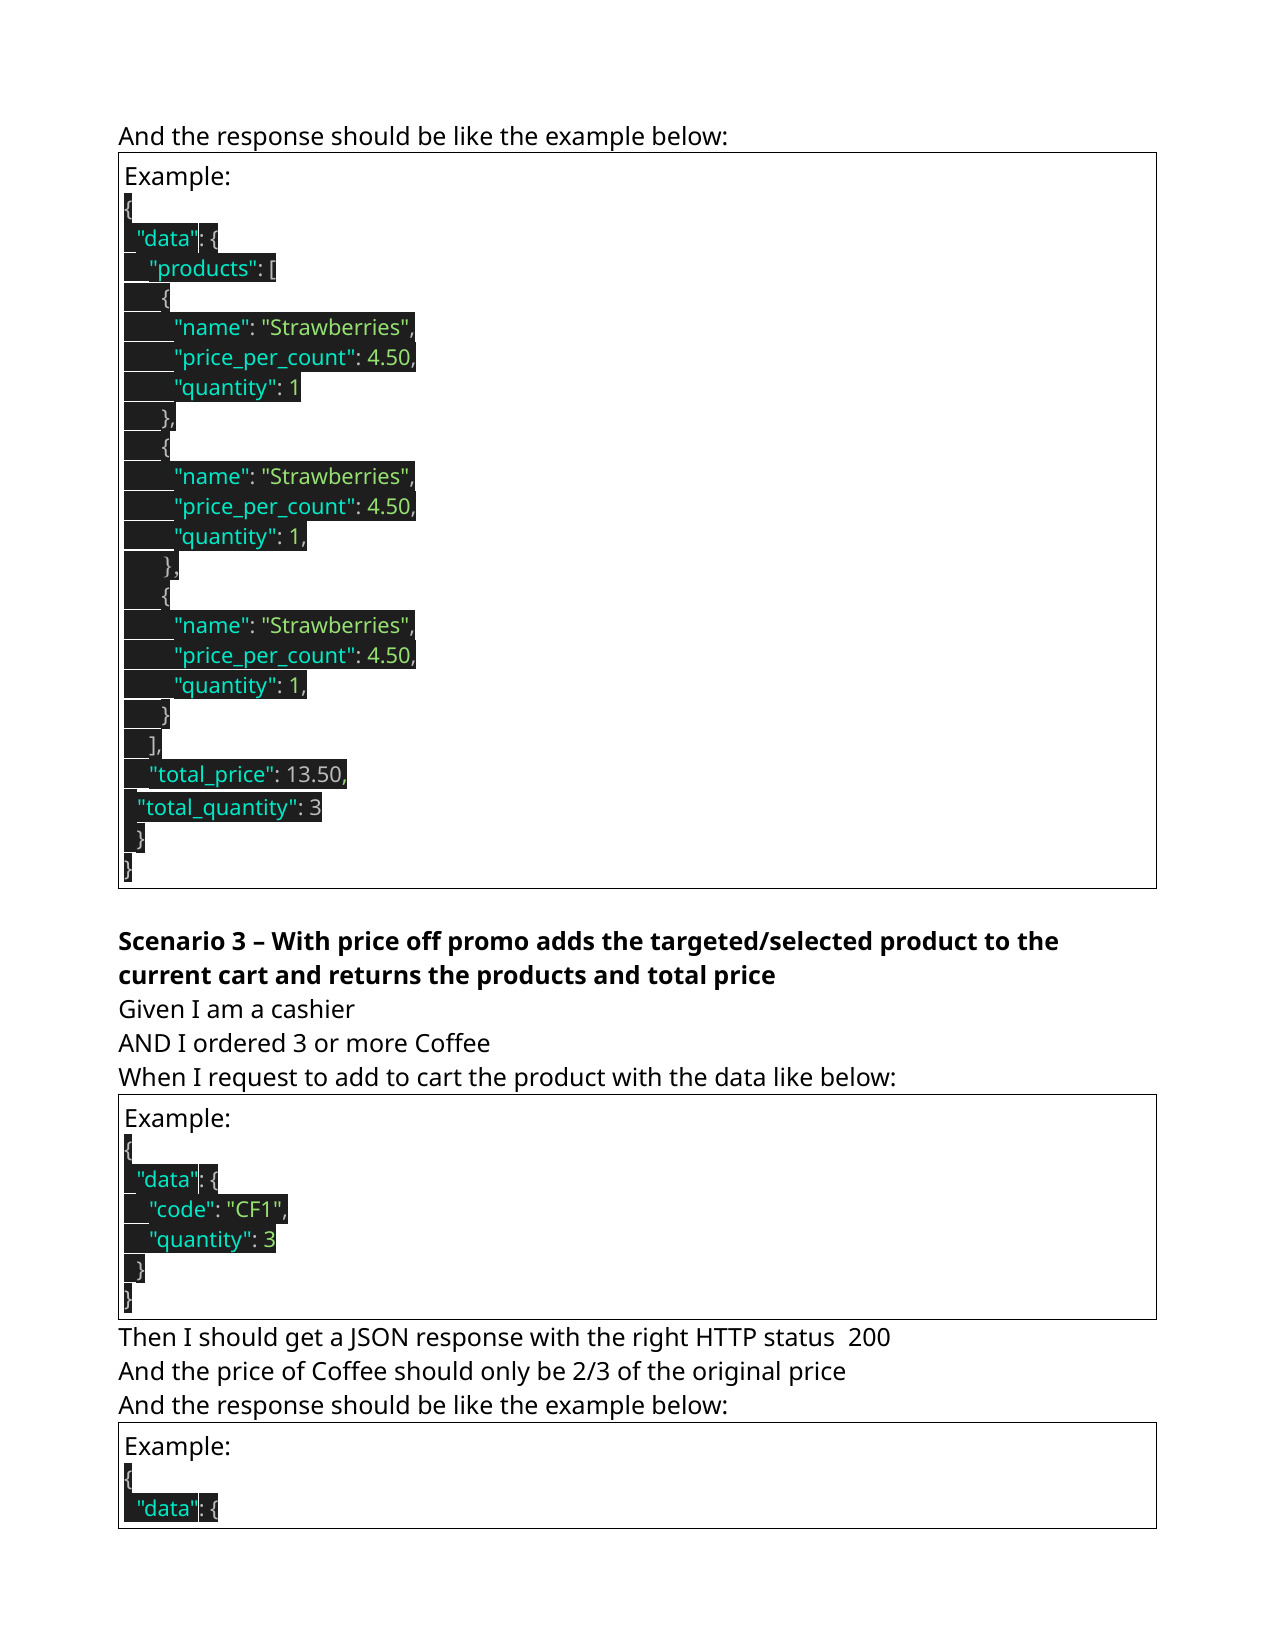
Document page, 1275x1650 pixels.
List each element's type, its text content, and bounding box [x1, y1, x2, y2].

table_header Example: { "data": { [119, 1423, 1156, 1528]
text And the response should be like the example below: [118, 1388, 1157, 1422]
text Scenario 3 – With price off promo adds the targeted/selected product to the current cart and returns the products and total price [118, 923, 1157, 991]
table_header Example: { "data": { "products": [ { "name": "Strawberries", "price_per_count": 4.50, "quantity": 1 }, { "name": "Strawberries", "price_per_count": 4.50, "quantity": 1, }, { "name": "Strawberries", "price_per_count": 4.50, "quantity": 1, } ], "total_price": 13.50, "total_quantity": 3 } } [119, 153, 1156, 888]
text And the response should be like the example below: [118, 118, 1157, 152]
text When I request to add to cart the product with the data like below: [118, 1059, 1157, 1093]
table_header Example: { "data": { "code": "CF1", "quantity": 3 } } [119, 1095, 1156, 1319]
text Then I should get a JSON response with the right HTTP status 200 [118, 1320, 1157, 1354]
text And the price of Coffee should only be 2/3 of the original price [118, 1354, 1157, 1388]
text Given I am a cashier [118, 991, 1157, 1025]
text AND I ordered 3 or more Coffee [118, 1025, 1157, 1059]
